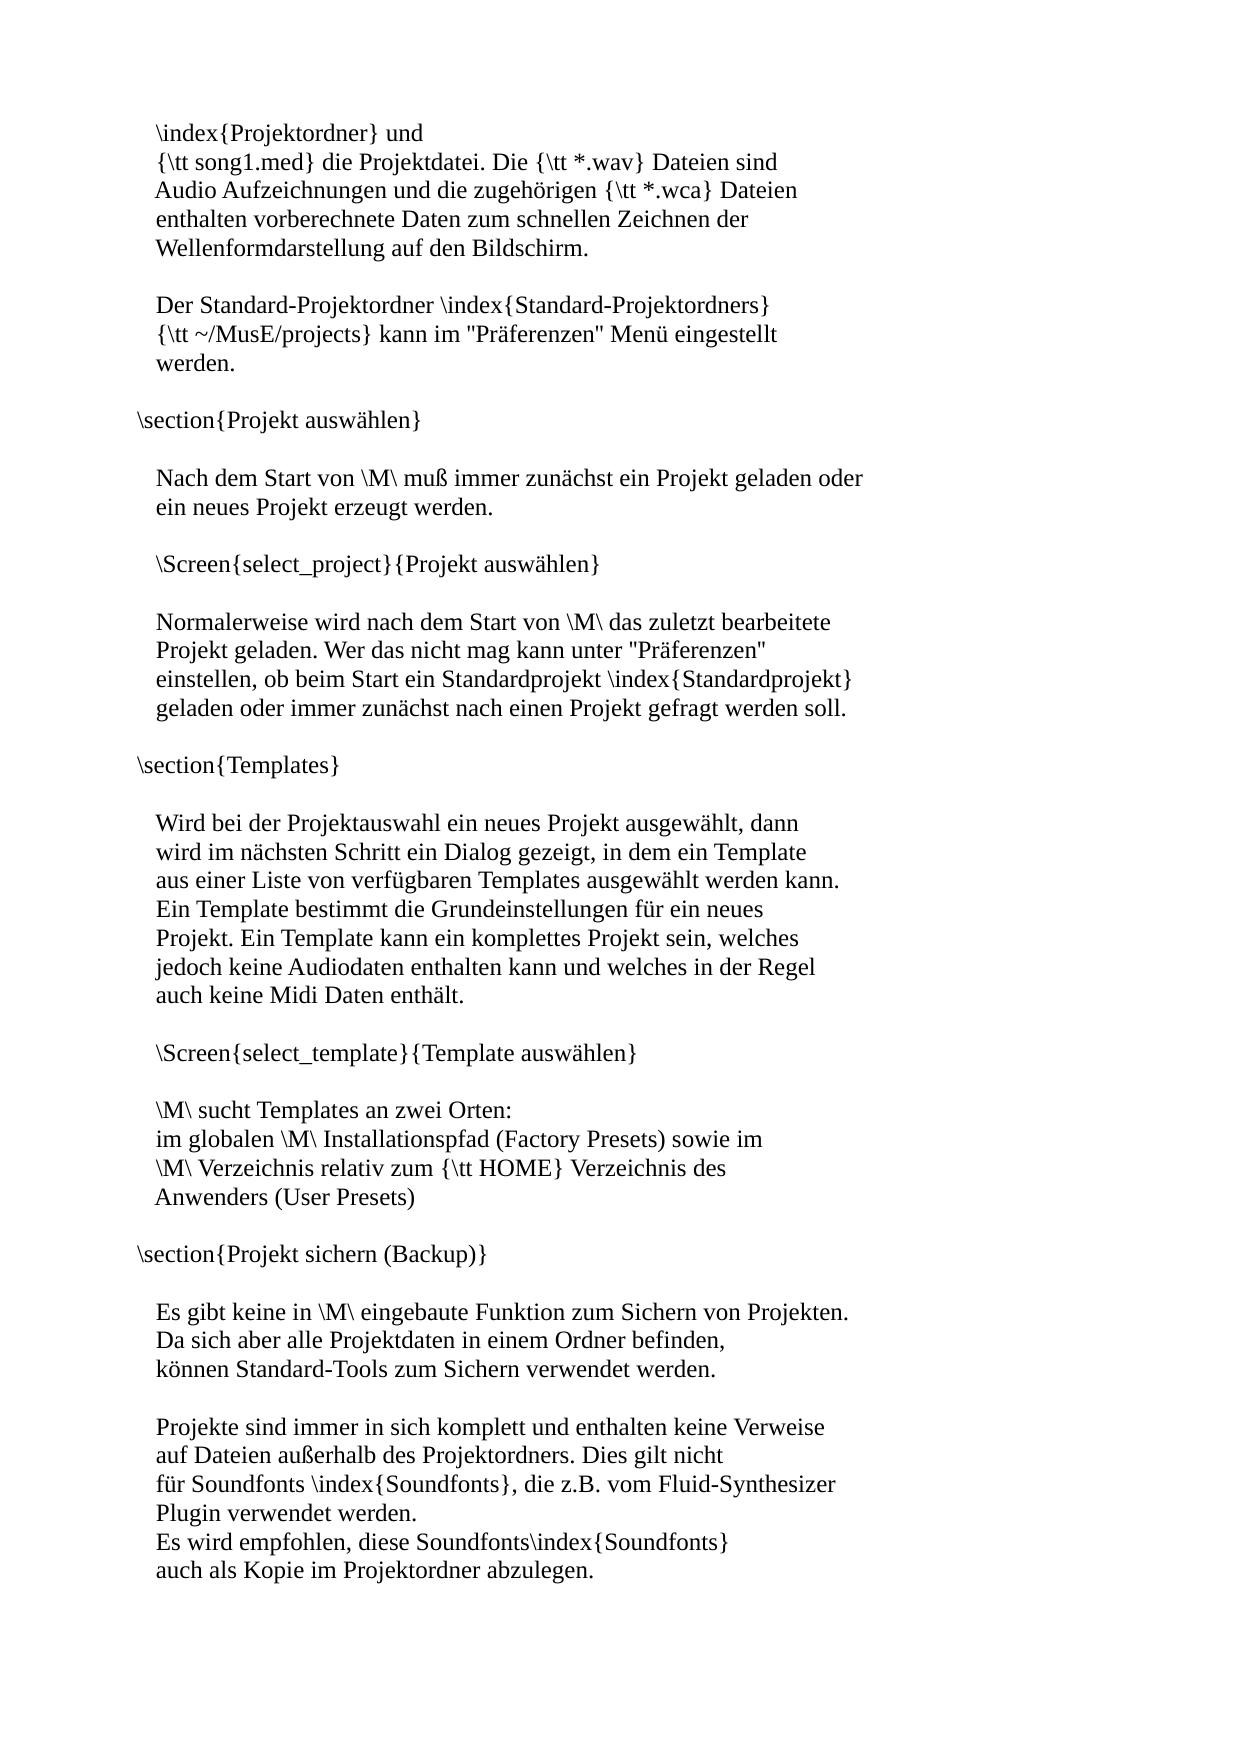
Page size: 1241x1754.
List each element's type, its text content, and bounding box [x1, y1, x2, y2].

text Nach dem Start von \M\ muß immer zunächst ein Projekt geladen oder [118, 463, 1122, 492]
text \section{Templates} [118, 751, 1122, 779]
text Wellenformdarstellung auf den Bildschirm. [118, 233, 1122, 262]
text {\tt ~/MusE/projects} kann im ''Präferenzen'' Menü eingestellt [118, 319, 1122, 348]
text \section{Projekt auswählen} [118, 406, 1122, 434]
text Projekt geladen. Wer das nicht mag kann unter ''Präferenzen'' [118, 636, 1122, 664]
text Projekt. Ein Template kann ein komplettes Projekt sein, welches [118, 923, 1122, 952]
text Projekte sind immer in sich komplett und enthalten keine Verweise [118, 1412, 1122, 1441]
text Normalerweise wird nach dem Start von \M\ das zuletzt bearbeitete [118, 607, 1122, 636]
text werden. [118, 348, 1122, 377]
text wird im nächsten Schritt ein Dialog gezeigt, in dem ein Template [118, 837, 1122, 866]
text für Soundfonts \index{Soundfonts}, die z.B. vom Fluid-Synthesizer [118, 1469, 1122, 1498]
text \M\ Verzeichnis relativ zum {\tt HOME} Verzeichnis des [118, 1153, 1122, 1182]
text Anwenders (User Presets) [118, 1182, 1122, 1211]
text Der Standard-Projektordner \index{Standard-Projektordners} [118, 291, 1122, 319]
text Da sich aber alle Projektdaten in einem Ordner befinden, [118, 1326, 1122, 1354]
text auch als Kopie im Projektordner abzulegen. [118, 1556, 1122, 1584]
text Es gibt keine in \M\ eingebaute Funktion zum Sichern von Projekten. [118, 1297, 1122, 1326]
text jedoch keine Audiodaten enthalten kann und welches in der Regel [118, 952, 1122, 981]
text {\tt song1.med} die Projektdatei. Die {\tt *.wav} Dateien sind [118, 147, 1122, 176]
text Ein Template bestimmt die Grundeinstellungen für ein neues [118, 894, 1122, 923]
text im globalen \M\ Installationspfad (Factory Presets) sowie im [118, 1124, 1122, 1153]
text aus einer Liste von verfügbaren Templates ausgewählt werden kann. [118, 866, 1122, 894]
text geladen oder immer zunächst nach einen Projekt gefragt werden soll. [118, 693, 1122, 722]
text enthalten vorberechnete Daten zum schnellen Zeichnen der [118, 204, 1122, 233]
text \Screen{select_project}{Projekt auswählen} [118, 549, 1122, 578]
text einstellen, ob beim Start ein Standardprojekt \index{Standardprojekt} [118, 664, 1122, 693]
text \Screen{select_template}{Template auswählen} [118, 1038, 1122, 1067]
text Wird bei der Projektauswahl ein neues Projekt ausgewählt, dann [118, 808, 1122, 837]
text auch keine Midi Daten enthält. [118, 981, 1122, 1009]
text Audio Aufzeichnungen und die zugehörigen {\tt *.wca} Dateien [118, 176, 1122, 204]
text ein neues Projekt erzeugt werden. [118, 492, 1122, 521]
text können Standard-Tools zum Sichern verwendet werden. [118, 1354, 1122, 1383]
text \index{Projektordner} und [118, 118, 1122, 147]
text \M\ sucht Templates an zwei Orten: [118, 1096, 1122, 1124]
text \section{Projekt sichern (Backup)} [118, 1239, 1122, 1268]
text Plugin verwendet werden. [118, 1498, 1122, 1527]
text auf Dateien außerhalb des Projektordners. Dies gilt nicht [118, 1441, 1122, 1469]
text Es wird empfohlen, diese Soundfonts\index{Soundfonts} [118, 1527, 1122, 1556]
